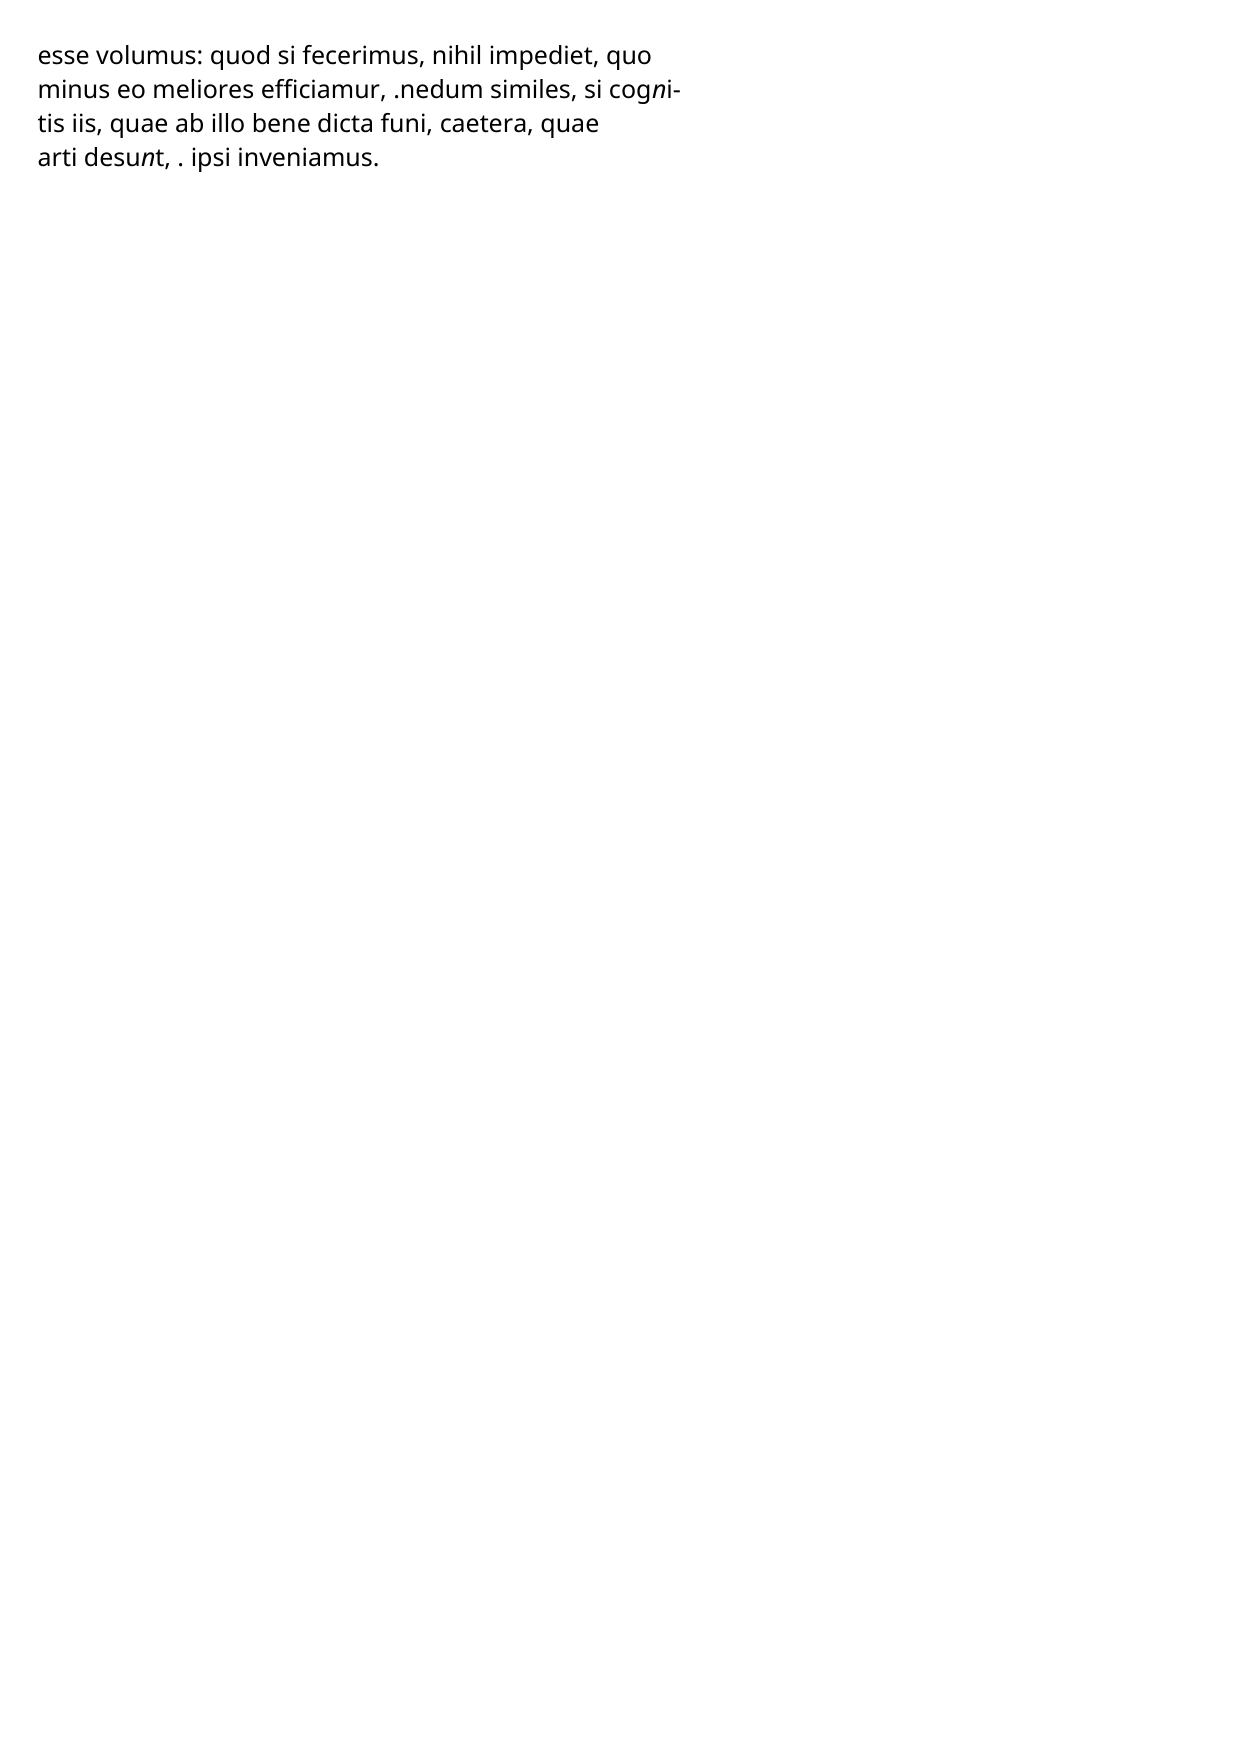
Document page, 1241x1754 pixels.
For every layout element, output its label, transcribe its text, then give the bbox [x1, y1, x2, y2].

text esse volumus: quod si fecerimus, nihil impediet, quo minus eo meliores efficiamur, .nedum similes, si cogni- tis iis, quae ab illo bene dicta funi, caetera, quae arti desunt, . ipsi inveniamus. [37, 37, 1203, 174]
